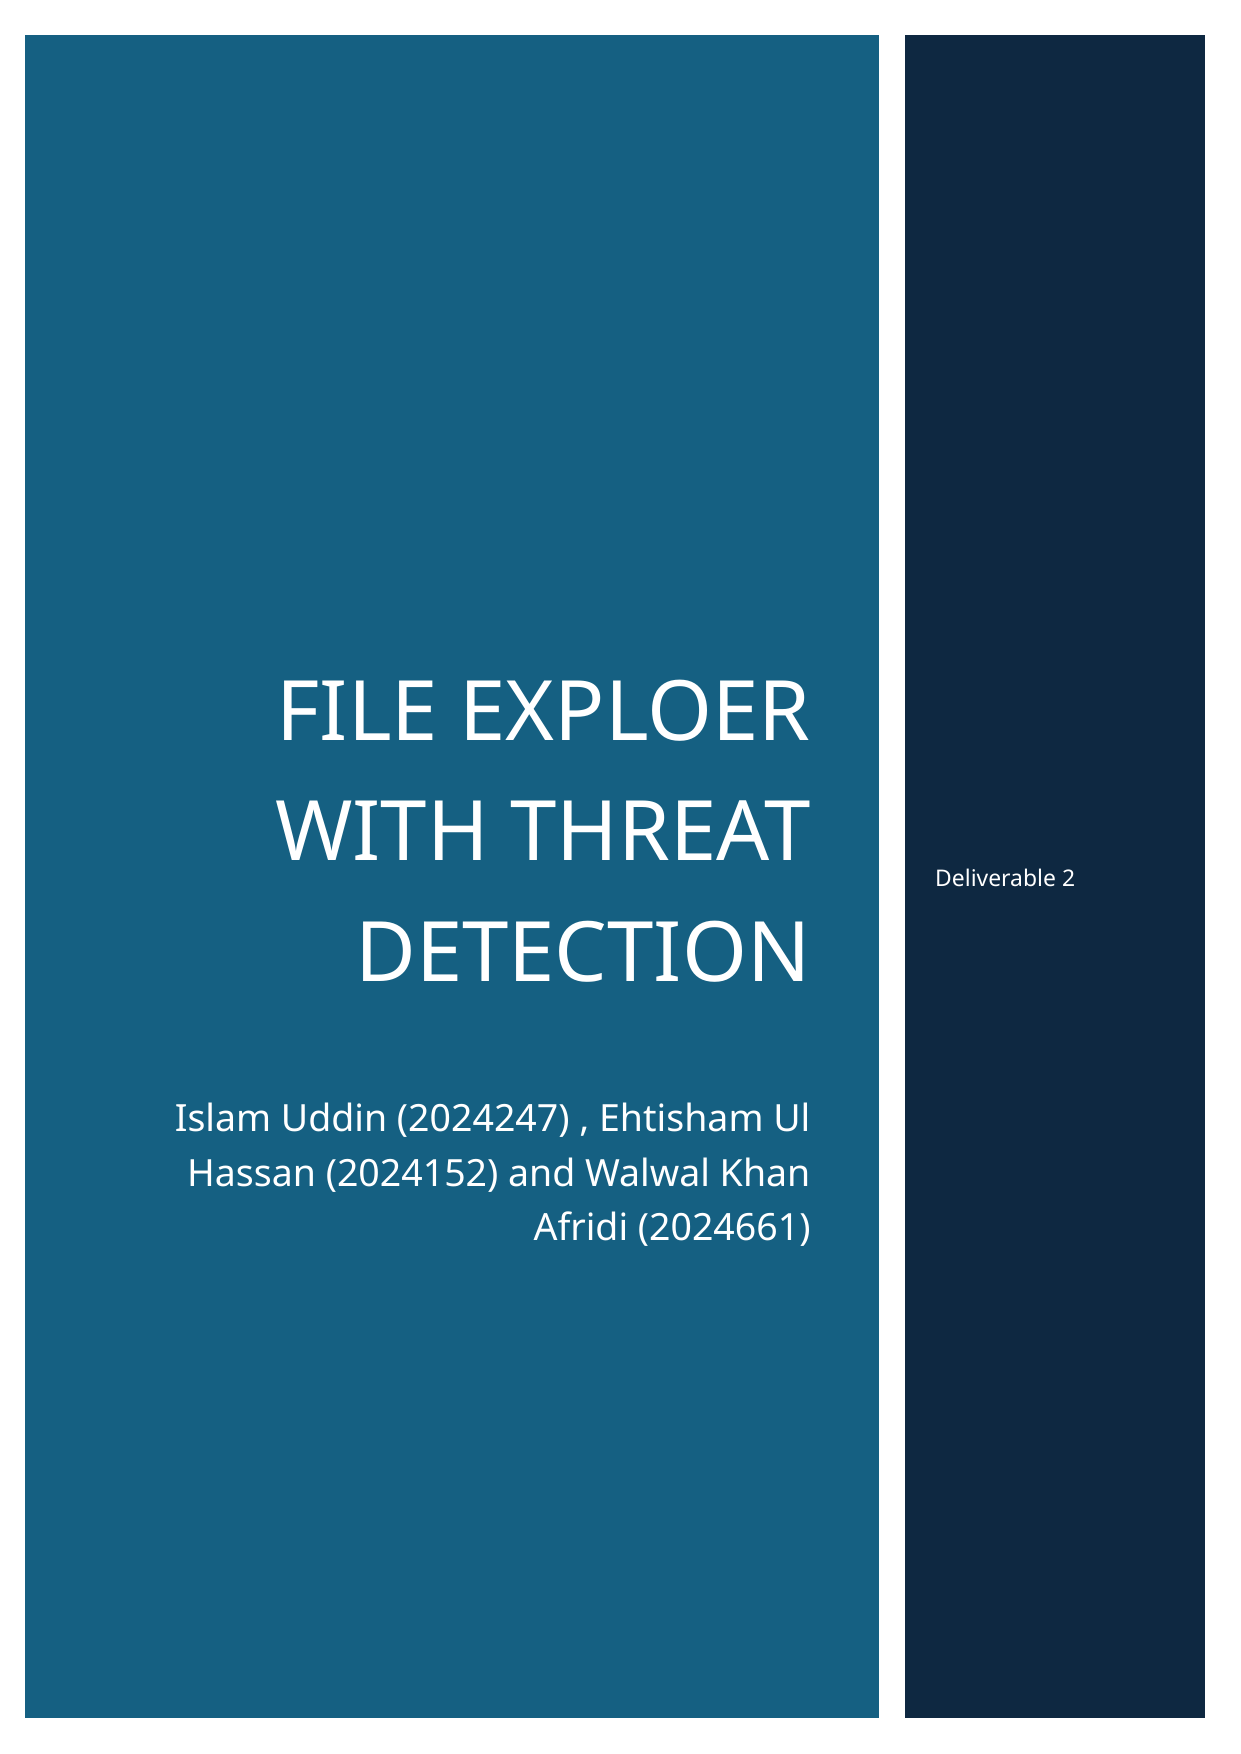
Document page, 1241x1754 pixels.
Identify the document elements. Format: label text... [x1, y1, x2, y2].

text Cou [879, 150, 905, 181]
